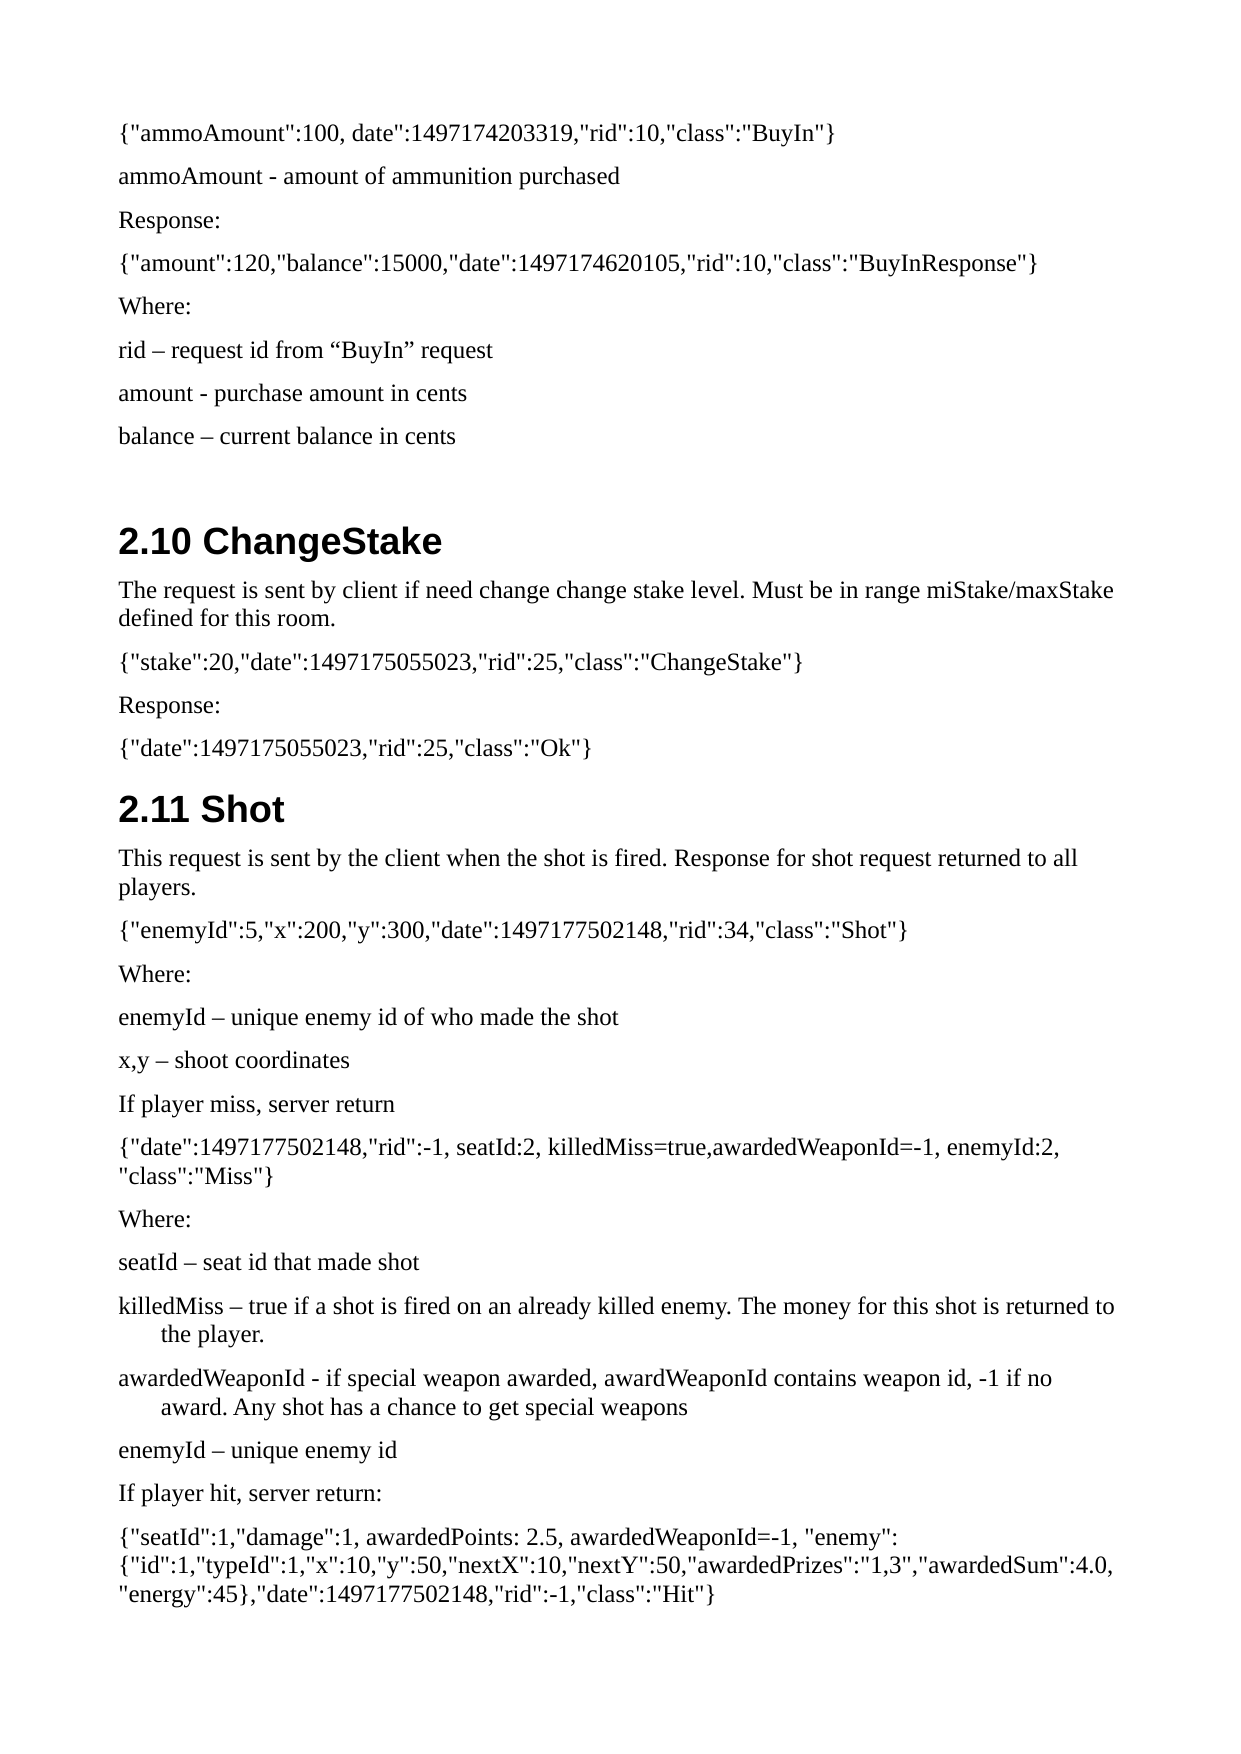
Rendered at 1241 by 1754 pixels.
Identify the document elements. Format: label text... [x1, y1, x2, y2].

text {"date":1497175055023,"rid":25,"class":"Ok"} [118, 733, 1122, 762]
text This request is sent by the client when the shot is fired. Response for shot request returned to all players. [118, 843, 1122, 901]
text ammoAmount - amount of ammunition purchased [118, 161, 1122, 190]
text If player miss, server return [118, 1089, 1122, 1117]
text If player hit, server return: [118, 1478, 1122, 1507]
text rid – request id from “BuyIn” request [118, 335, 1122, 363]
subtitle 2.11 Shot [118, 787, 1122, 831]
text seatId – seat id that made shot [118, 1247, 1122, 1276]
text enemyId – unique enemy id [118, 1435, 1122, 1464]
text x,y – shoot coordinates [118, 1045, 1122, 1074]
text {"stake":20,"date":1497175055023,"rid":25,"class":"ChangeStake"} [118, 647, 1122, 676]
text Where: [118, 291, 1122, 320]
text The request is sent by client if need change change stake level. Must be in range miStake/maxStake defined for this room. [118, 575, 1122, 632]
text enemyId – unique enemy id of who made the shot [118, 1002, 1122, 1031]
subtitle 2.10 ChangeStake [118, 518, 1122, 562]
text killedMiss – true if a shot is fired on an already killed enemy. The money for this shot is returned to the player. [118, 1291, 1122, 1348]
text {"ammoAmount":100, date":1497174203319,"rid":10,"class":"BuyIn"} [118, 118, 1122, 147]
text {"amount":120,"balance":15000,"date":1497174620105,"rid":10,"class":"BuyInResponse"} [118, 248, 1122, 277]
text {"date":1497177502148,"rid":-1, seatId:2, killedMiss=true,awardedWeaponId=-1, enemyId:2, "class":"Miss"} [118, 1132, 1122, 1189]
text {"enemyId":5,"x":200,"y":300,"date":1497177502148,"rid":34,"class":"Shot"} [118, 915, 1122, 944]
text balance – current balance in cents [118, 421, 1122, 450]
text amount - purchase amount in cents [118, 378, 1122, 407]
text Response: [118, 205, 1122, 233]
text Where: [118, 959, 1122, 987]
text {"seatId":1,"damage":1, awardedPoints: 2.5, awardedWeaponId=-1, "enemy":{"id":1,"typeId":1,"x":10,"y":50,"nextX":10,"nextY":50,"awardedPrizes":"1,3","awardedSum":4.0,"energy":45},"date":1497177502148,"rid":-1,"class":"Hit"} [118, 1522, 1122, 1608]
text awardedWeaponId - if special weapon awarded, awardWeaponId contains weapon id, -1 if no award. Any shot has a chance to get special weapons [118, 1363, 1122, 1420]
text Where: [118, 1204, 1122, 1233]
text Response: [118, 690, 1122, 719]
